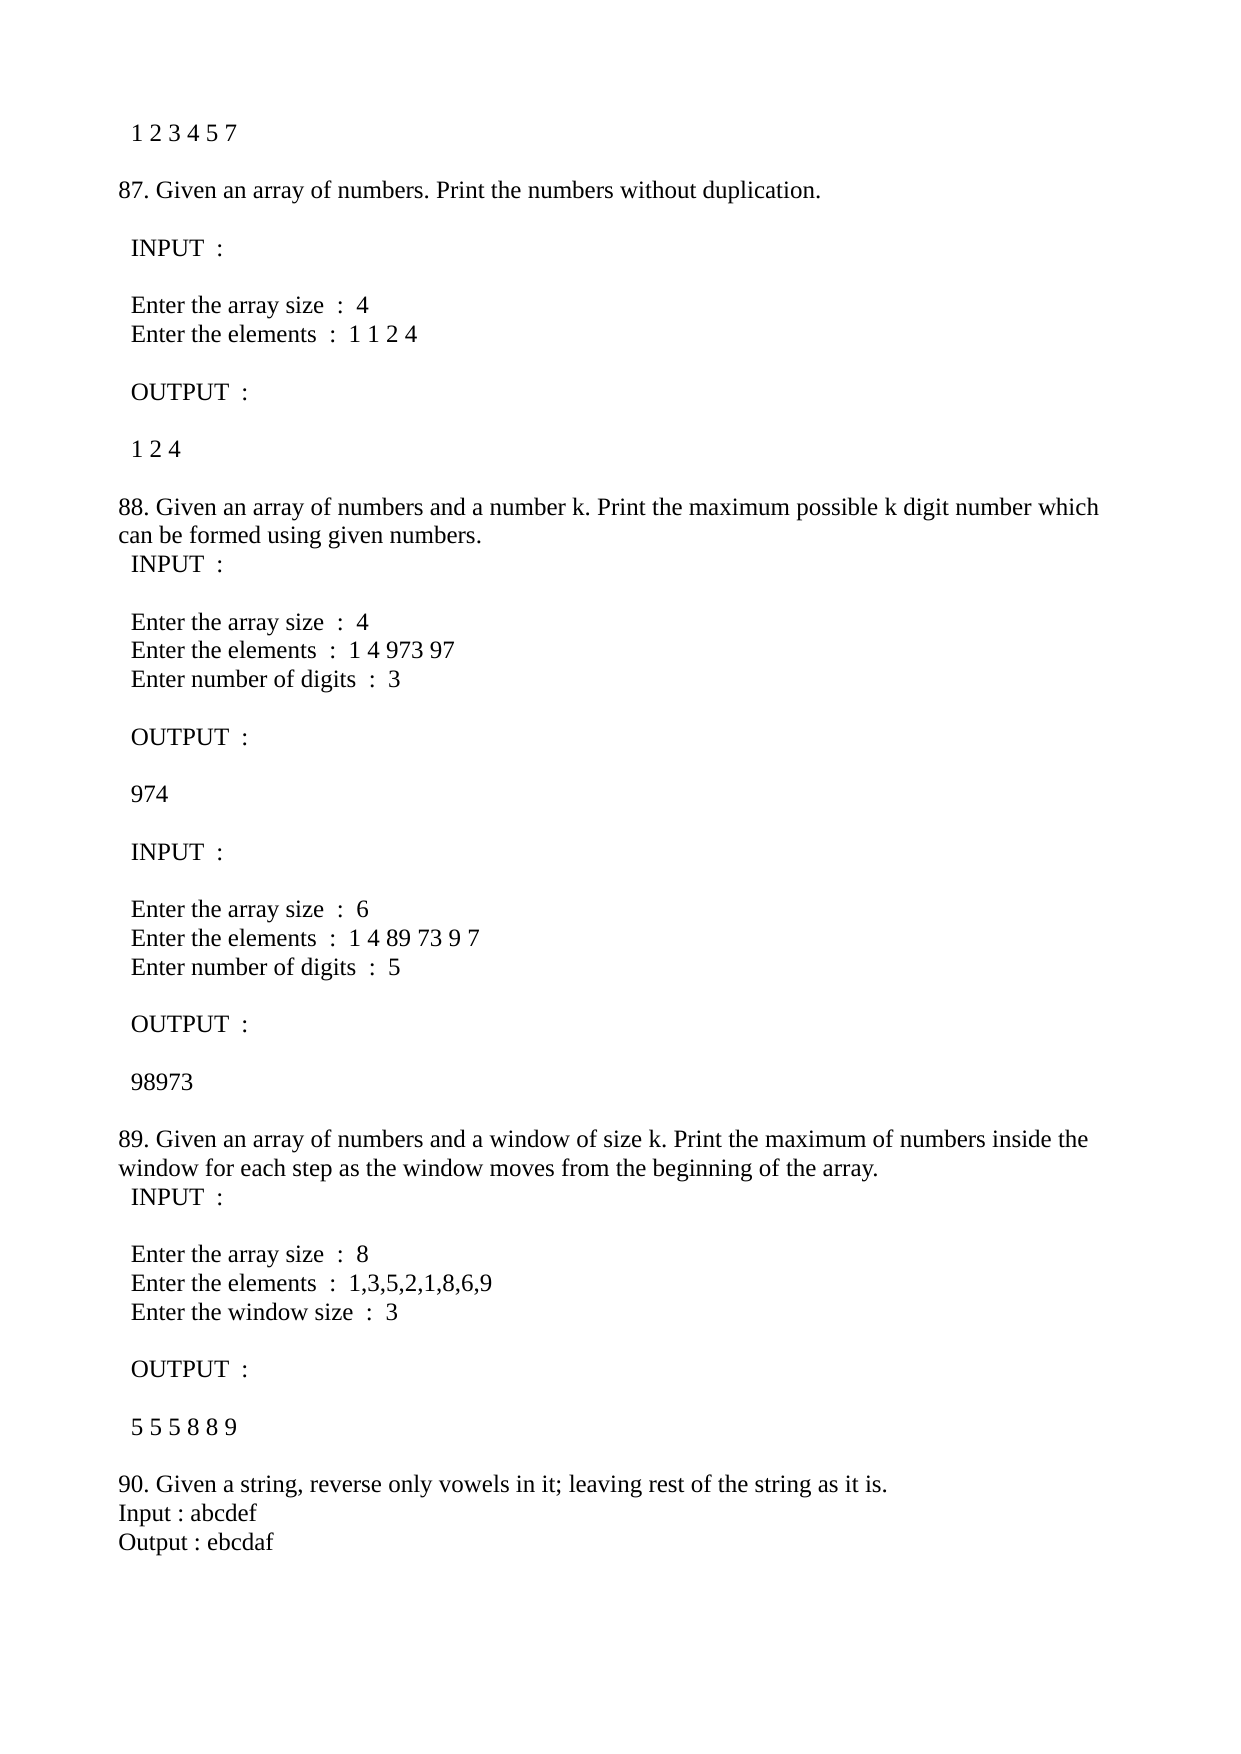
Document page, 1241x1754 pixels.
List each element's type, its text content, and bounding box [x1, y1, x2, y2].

text 974 [118, 779, 1122, 808]
text INPUT : [118, 837, 1122, 866]
text OUTPUT : [118, 1354, 1122, 1383]
text 90. Given a string, reverse only vowels in it; leaving rest of the string as it is. [118, 1469, 1122, 1498]
text 1 2 4 [118, 434, 1122, 463]
text 89. Given an array of numbers and a window of size k. Print the maximum of numbers inside the window for each step as the window moves from the beginning of the array. [118, 1124, 1122, 1182]
text Enter number of digits : 3 [118, 664, 1122, 693]
text Enter the array size : 4 [118, 607, 1122, 636]
text OUTPUT : [118, 1009, 1122, 1038]
text Input : abcdef [118, 1498, 1122, 1527]
text OUTPUT : [118, 377, 1122, 406]
text OUTPUT : [118, 722, 1122, 751]
text INPUT : [118, 1182, 1122, 1211]
text Enter the elements : 1 4 973 97 [118, 636, 1122, 664]
text Enter number of digits : 5 [118, 952, 1122, 981]
text Enter the elements : 1 4 89 73 9 7 [118, 923, 1122, 952]
text INPUT : [118, 549, 1122, 578]
text 98973 [118, 1067, 1122, 1096]
text 88. Given an array of numbers and a number k. Print the maximum possible k digit number which can be formed using given numbers. [118, 492, 1122, 549]
text Enter the window size : 3 [118, 1297, 1122, 1326]
text Output : ebcdaf [118, 1527, 1122, 1556]
text Enter the array size : 8 [118, 1239, 1122, 1268]
text 87. Given an array of numbers. Print the numbers without duplication. [118, 176, 1122, 204]
text INPUT : [118, 233, 1122, 262]
text Enter the elements : 1,3,5,2,1,8,6,9 [118, 1268, 1122, 1297]
text 5 5 5 8 8 9 [118, 1412, 1122, 1441]
text Enter the array size : 4 [118, 291, 1122, 319]
text Enter the elements : 1 1 2 4 [118, 319, 1122, 348]
text 1 2 3 4 5 7 [118, 118, 1122, 147]
text Enter the array size : 6 [118, 894, 1122, 923]
